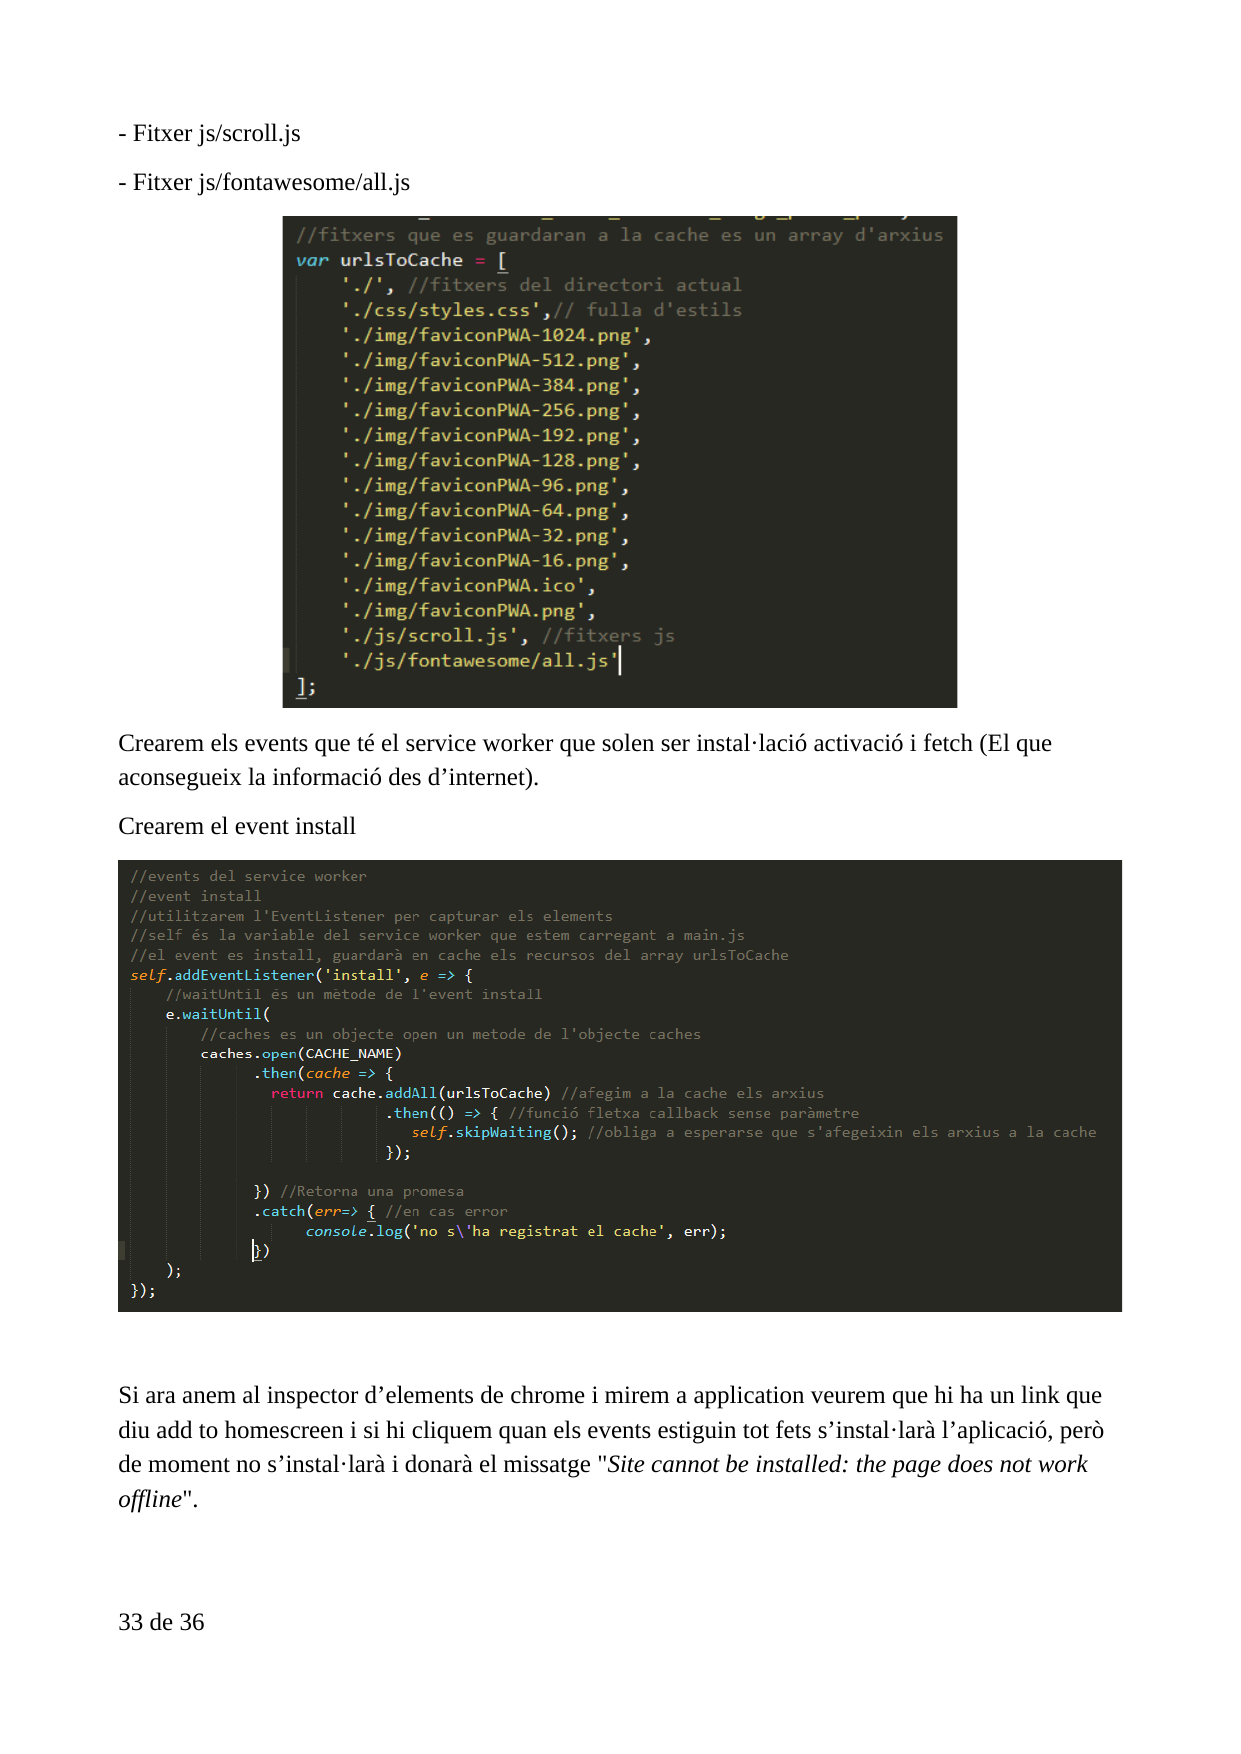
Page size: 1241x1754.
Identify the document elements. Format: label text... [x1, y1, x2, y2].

text Si ara anem al inspector d’elements de chrome i mirem a application veurem que hi ha un link que diu add to homescreen i si hi cliquem quan els events estiguin tot fets s’instal·larà l’aplicació, però de moment no s’instal·larà i donarà el missatge "Site cannot be installed: the page does not work offline". [118, 1381, 1122, 1513]
picture [118, 860, 1123, 1312]
text Crearem els events que té el service worker que solen ser instal·lació activació i fetch (El que aconsegueix la informació des d’internet). [118, 728, 1122, 791]
picture [282, 216, 958, 708]
text - Fitxer js/scroll.js [118, 118, 1122, 147]
text Crearem el event install [118, 811, 1122, 840]
text - Fitxer js/fontawesome/all.js [118, 167, 1122, 196]
